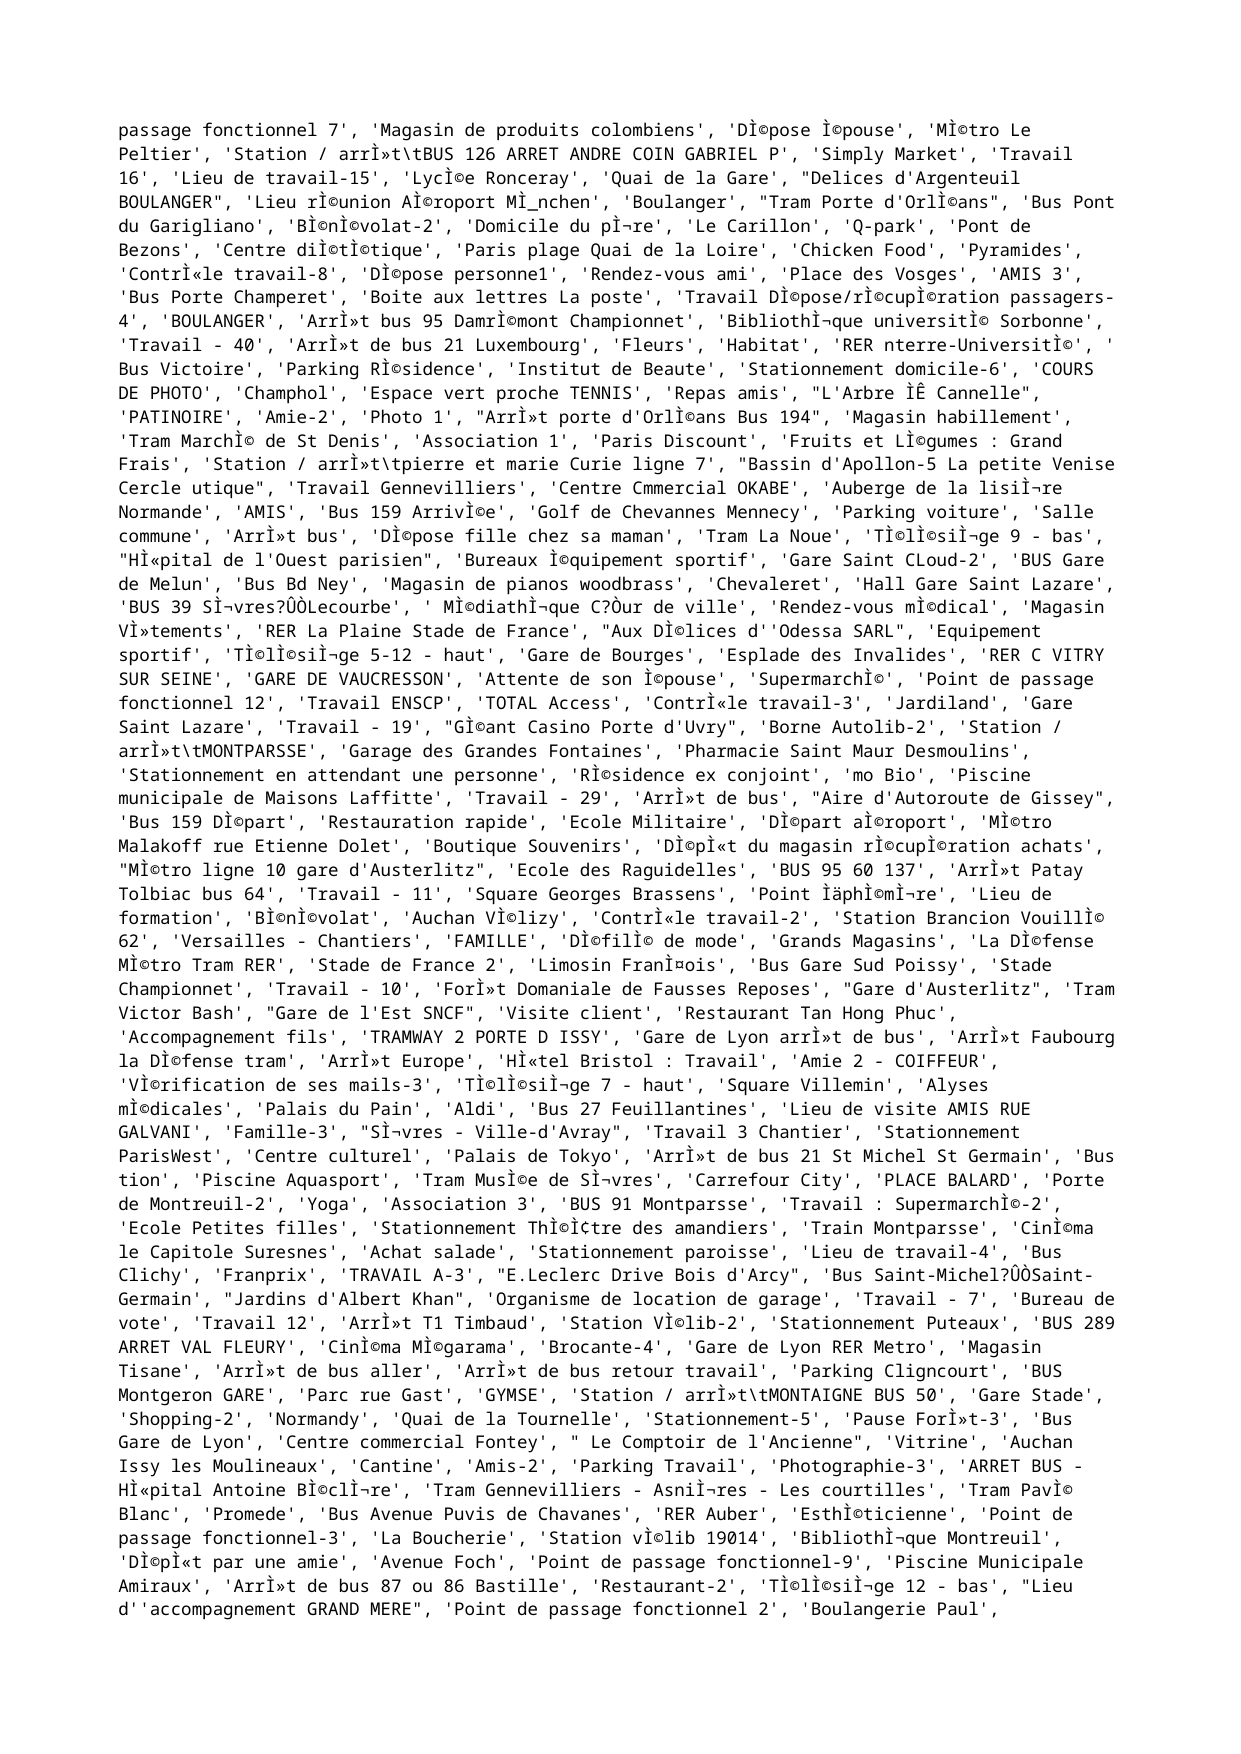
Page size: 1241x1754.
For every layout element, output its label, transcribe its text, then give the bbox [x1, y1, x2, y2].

text passage fonctionnel 7', 'Magasin de produits colombiens', 'DÌ©pose Ì©pouse', 'MÌ©tro Le Peltier', 'Station / arrÌ»t\tBUS 126 ARRET ANDRE COIN GABRIEL P', 'Simply Market', 'Travail 16', 'Lieu de travail-15', 'LycÌ©e Ronceray', 'Quai de la Gare', "Delices d'Argenteuil BOULANGER", 'Lieu rÌ©union AÌ©roport MÌ_nchen', 'Boulanger', "Tram Porte d'OrlÌ©ans", 'Bus Pont du Garigliano', 'BÌ©nÌ©volat-2', 'Domicile du pÌ¬re', 'Le Carillon', 'Q-park', 'Pont de Bezons', 'Centre diÌ©tÌ©tique', 'Paris plage Quai de la Loire', 'Chicken Food', 'Pyramides', 'ContrÌ«le travail-8', 'DÌ©pose personne1', 'Rendez-vous ami', 'Place des Vosges', 'AMIS 3', 'Bus Porte Champeret', 'Boite aux lettres La poste', 'Travail DÌ©pose/rÌ©cupÌ©ration passagers-4', 'BOULANGER', 'ArrÌ»t bus 95 DamrÌ©mont Championnet', 'BibliothÌ¬que universitÌ© Sorbonne', 'Travail - 40', 'ArrÌ»t de bus 21 Luxembourg', 'Fleurs', 'Habitat', 'RER nterre-UniversitÌ©', ' Bus Victoire', 'Parking RÌ©sidence', 'Institut de Beaute', 'Stationnement domicile-6', 'COURS DE PHOTO', 'Champhol', 'Espace vert proche TENNIS', 'Repas amis', "L'Arbre ÌÊ Cannelle", 'PATINOIRE', 'Amie-2', 'Photo 1', "ArrÌ»t porte d'OrlÌ©ans Bus 194", 'Magasin habillement', 'Tram MarchÌ© de St Denis', 'Association 1', 'Paris Discount', 'Fruits et LÌ©gumes : Grand Frais', 'Station / arrÌ»t\tpierre et marie Curie ligne 7', "Bassin d'Apollon-5 La petite Venise Cercle utique", 'Travail Gennevilliers', 'Centre Cmmercial OKABE', 'Auberge de la lisiÌ¬re Normande', 'AMIS', 'Bus 159 ArrivÌ©e', 'Golf de Chevannes Mennecy', 'Parking voiture', 'Salle commune', 'ArrÌ»t bus', 'DÌ©pose fille chez sa maman', 'Tram La Noue', 'TÌ©lÌ©siÌ¬ge 9 - bas', "HÌ«pital de l'Ouest parisien", 'Bureaux Ì©quipement sportif', 'Gare Saint CLoud-2', 'BUS Gare de Melun', 'Bus Bd Ney', 'Magasin de pianos woodbrass', 'Chevaleret', 'Hall Gare Saint Lazare', 'BUS 39 SÌ¬vres?ÛÒLecourbe', ' MÌ©diathÌ¬que C?Òur de ville', 'Rendez-vous mÌ©dical', 'Magasin VÌ»tements', 'RER La Plaine Stade de France', "Aux DÌ©lices d''Odessa SARL", 'Equipement sportif', 'TÌ©lÌ©siÌ¬ge 5-12 - haut', 'Gare de Bourges', 'Esplade des Invalides', 'RER C VITRY SUR SEINE', 'GARE DE VAUCRESSON', 'Attente de son Ì©pouse', 'SupermarchÌ©', 'Point de passage fonctionnel 12', 'Travail ENSCP', 'TOTAL Access', 'ContrÌ«le travail-3', 'Jardiland', 'Gare Saint Lazare', 'Travail - 19', "GÌ©ant Casino Porte d'Uvry", 'Borne Autolib-2', 'Station / arrÌ»t\tMONTPARSSE', 'Garage des Grandes Fontaines', 'Pharmacie Saint Maur Desmoulins', 'Stationnement en attendant une personne', 'RÌ©sidence ex conjoint', 'mo Bio', 'Piscine municipale de Maisons Laffitte', 'Travail - 29', 'ArrÌ»t de bus', "Aire d'Autoroute de Gissey", 'Bus 159 DÌ©part', 'Restauration rapide', 'Ecole Militaire', 'DÌ©part aÌ©roport', 'MÌ©tro Malakoff rue Etienne Dolet', 'Boutique Souvenirs', 'DÌ©pÌ«t du magasin rÌ©cupÌ©ration achats', "MÌ©tro ligne 10 gare d'Austerlitz", 'Ecole des Raguidelles', 'BUS 95 60 137', 'ArrÌ»t Patay Tolbiac bus 64', 'Travail - 11', 'Square Georges Brassens', 'Point ÌäphÌ©mÌ¬re', 'Lieu de formation', 'BÌ©nÌ©volat', 'Auchan VÌ©lizy', 'ContrÌ«le travail-2', 'Station Brancion VouillÌ© 62', 'Versailles - Chantiers', 'FAMILLE', 'DÌ©filÌ© de mode', 'Grands Magasins', 'La DÌ©fense MÌ©tro Tram RER', 'Stade de France 2', 'Limosin FranÌ¤ois', 'Bus Gare Sud Poissy', 'Stade Championnet', 'Travail - 10', 'ForÌ»t Domaniale de Fausses Reposes', "Gare d'Austerlitz", 'Tram Victor Bash', "Gare de l'Est SNCF", 'Visite client', 'Restaurant Tan Hong Phuc', 'Accompagnement fils', 'TRAMWAY 2 PORTE D ISSY', 'Gare de Lyon arrÌ»t de bus', 'ArrÌ»t Faubourg la DÌ©fense tram', 'ArrÌ»t Europe', 'HÌ«tel Bristol : Travail', 'Amie 2 - COIFFEUR', 'VÌ©rification de ses mails-3', 'TÌ©lÌ©siÌ¬ge 7 - haut', 'Square Villemin', 'Alyses mÌ©dicales', 'Palais du Pain', 'Aldi', 'Bus 27 Feuillantines', 'Lieu de visite AMIS RUE GALVANI', 'Famille-3', "SÌ¬vres - Ville-d'Avray", 'Travail 3 Chantier', 'Stationnement ParisWest', 'Centre culturel', 'Palais de Tokyo', 'ArrÌ»t de bus 21 St Michel St Germain', 'Bus tion', 'Piscine Aquasport', 'Tram MusÌ©e de SÌ¬vres', 'Carrefour City', 'PLACE BALARD', 'Porte de Montreuil-2', 'Yoga', 'Association 3', 'BUS 91 Montparsse', 'Travail : SupermarchÌ©-2', 'Ecole Petites filles', 'Stationnement ThÌ©Ì¢tre des amandiers', 'Train Montparsse', 'CinÌ©ma le Capitole Suresnes', 'Achat salade', 'Stationnement paroisse', 'Lieu de travail-4', 'Bus Clichy', 'Franprix', 'TRAVAIL A-3', "E.Leclerc Drive Bois d'Arcy", 'Bus Saint-Michel?ÛÒSaint-Germain', "Jardins d'Albert Khan", 'Organisme de location de garage', 'Travail - 7', 'Bureau de vote', 'Travail 12', 'ArrÌ»t T1 Timbaud', 'Station VÌ©lib-2', 'Stationnement Puteaux', 'BUS 289 ARRET VAL FLEURY', 'CinÌ©ma MÌ©garama', 'Brocante-4', 'Gare de Lyon RER Metro', 'Magasin Tisane', 'ArrÌ»t de bus aller', 'ArrÌ»t de bus retour travail', 'Parking Cligncourt', 'BUS Montgeron GARE', 'Parc rue Gast', 'GYMSE', 'Station / arrÌ»t\tMONTAIGNE BUS 50', 'Gare Stade', 'Shopping-2', 'Normandy', 'Quai de la Tournelle', 'Stationnement-5', 'Pause ForÌ»t-3', 'Bus Gare de Lyon', 'Centre commercial Fontey', " Le Comptoir de l'Ancienne", 'Vitrine', 'Auchan Issy les Moulineaux', 'Cantine', 'Amis-2', 'Parking Travail', 'Photographie-3', 'ARRET BUS - HÌ«pital Antoine BÌ©clÌ¬re', 'Tram Gennevilliers - AsniÌ¬res - Les courtilles', 'Tram PavÌ© Blanc', 'Promede', 'Bus Avenue Puvis de Chavanes', 'RER Auber', 'EsthÌ©ticienne', 'Point de passage fonctionnel-3', 'La Boucherie', 'Station vÌ©lib 19014', 'BibliothÌ¬que Montreuil', 'DÌ©pÌ«t par une amie', 'Avenue Foch', 'Point de passage fonctionnel-9', 'Piscine Municipale Amiraux', 'ArrÌ»t de bus 87 ou 86 Bastille', 'Restaurant-2', 'TÌ©lÌ©siÌ¬ge 12 - bas', "Lieu d''accompagnement GRAND MERE", 'Point de passage fonctionnel 2', 'Boulangerie Paul', [118, 118, 1122, 1621]
